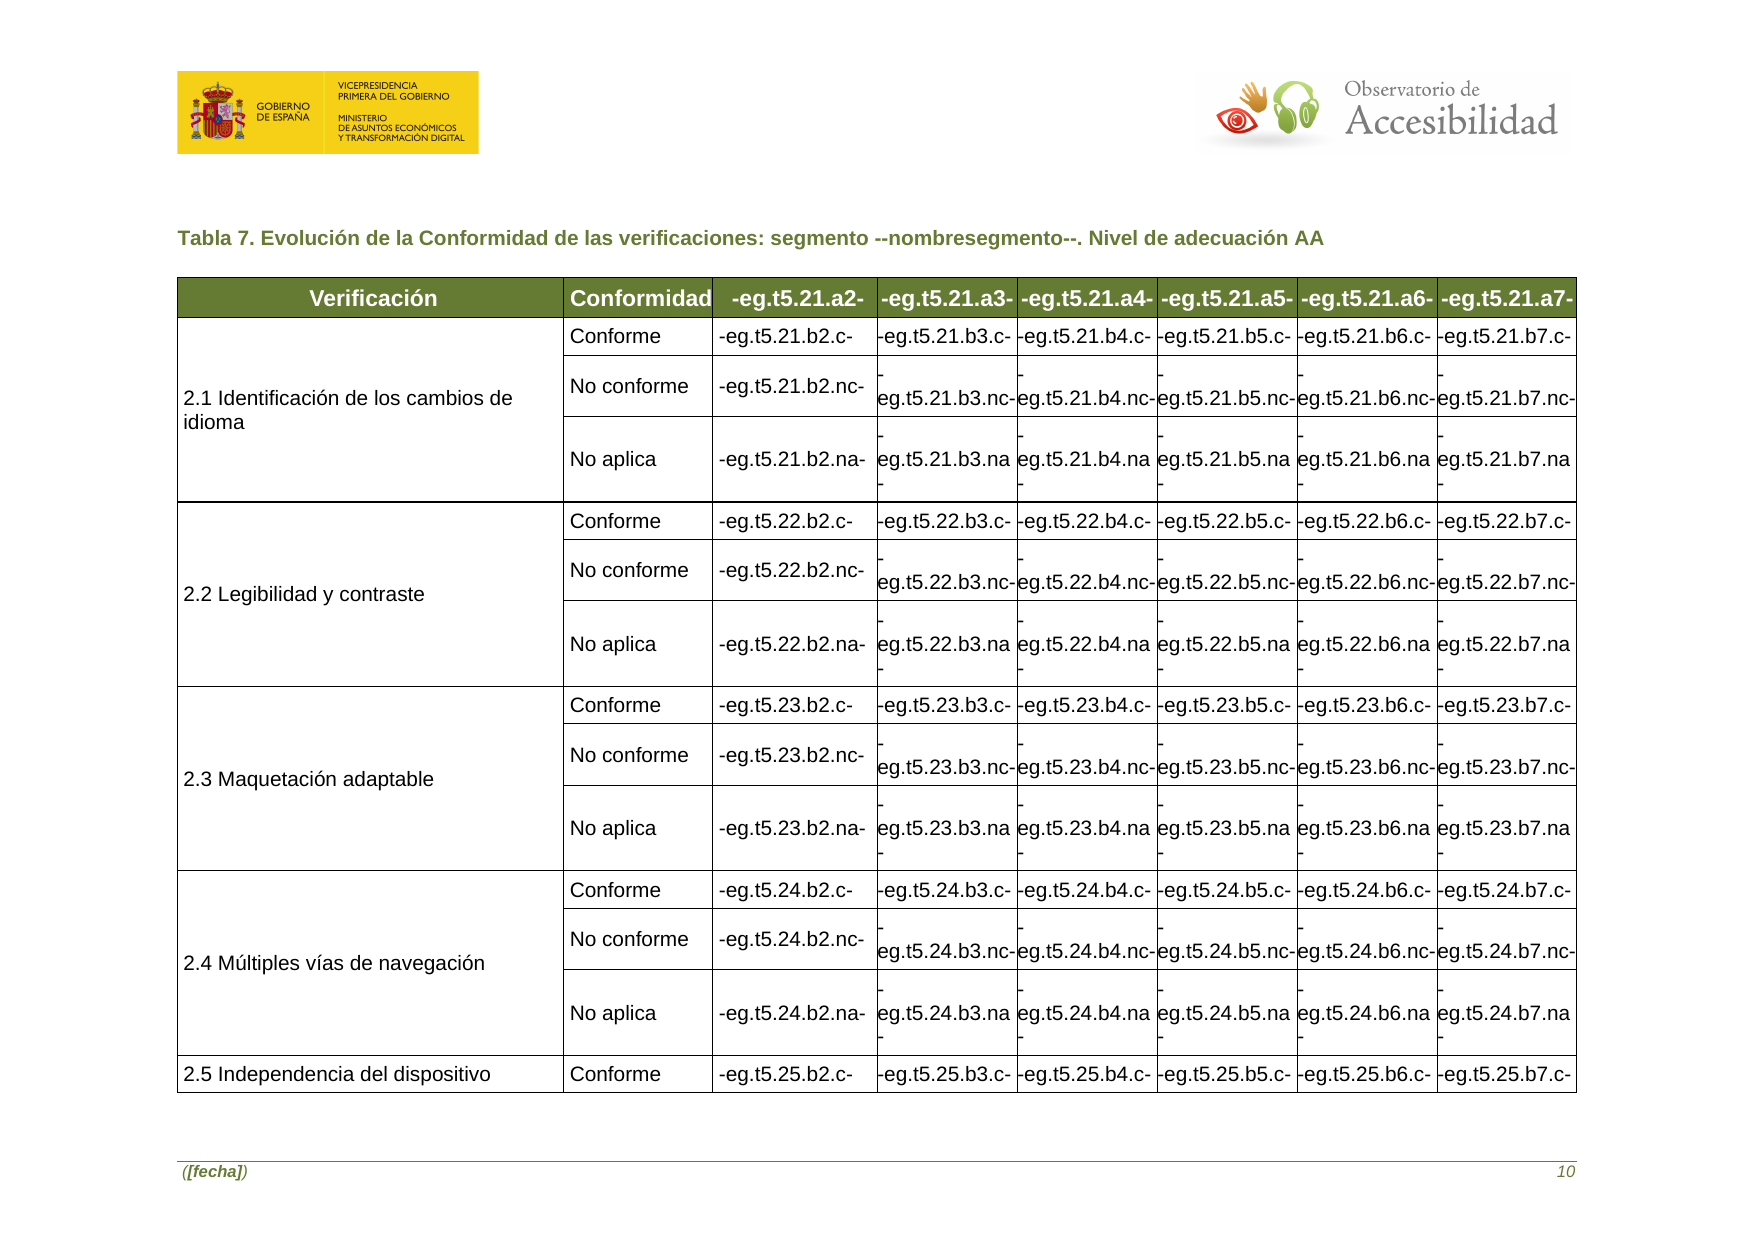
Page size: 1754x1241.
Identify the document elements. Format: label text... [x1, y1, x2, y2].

table_cell -eg.t5.24.b4.nc- [1018, 909, 1157, 969]
table_cell 2.5 Independencia del dispositivo [178, 1056, 563, 1092]
table_cell -eg.t5.23.b3.nc- [878, 724, 1017, 785]
table_cell -eg.t5.22.b2.na- [713, 601, 877, 686]
table_cell -eg.t5.23.b3.na- [878, 786, 1017, 870]
table_cell -eg.t5.24.b2.na- [713, 970, 877, 1054]
table_cell -eg.t5.21.b6.na- [1298, 417, 1437, 501]
table_cell -eg.t5.22.b3.na- [878, 601, 1017, 686]
table_cell -eg.t5.22.b2.nc- [713, 540, 877, 600]
table_cell -eg.t5.23.b6.na- [1298, 786, 1437, 870]
table_cell -eg.t5.24.b7.c- [1438, 871, 1576, 908]
table_cell -eg.t5.21.b5.nc- [1158, 356, 1297, 416]
table_cell Conforme [564, 871, 712, 908]
table_cell -eg.t5.21.b4.na- [1018, 417, 1157, 501]
table_cell -eg.t5.23.b4.na- [1018, 786, 1157, 870]
table_cell No aplica [564, 786, 712, 870]
table_cell -eg.t5.22.b3.nc- [878, 540, 1017, 600]
table_cell -eg.t5.24.b4.na- [1018, 970, 1157, 1054]
table_cell -eg.t5.21.b3.c- [878, 318, 1017, 354]
table_cell Conforme [564, 503, 712, 539]
table_cell -eg.t5.22.b5.nc- [1158, 540, 1297, 600]
table_cell -eg.t5.22.b5.c- [1158, 503, 1297, 539]
table_cell -eg.t5.21.b7.nc- [1438, 356, 1576, 416]
table_cell No conforme [564, 724, 712, 785]
table_cell -eg.t5.23.b5.c- [1158, 687, 1297, 723]
table_header -eg.t5.21.a3- [878, 278, 1017, 317]
table_header -eg.t5.21.a6- [1298, 278, 1437, 317]
table_cell -eg.t5.21.b2.c- [713, 318, 877, 354]
table_cell Conforme [564, 687, 712, 723]
table_cell -eg.t5.25.b6.c- [1298, 1056, 1437, 1092]
table_cell -eg.t5.22.b6.c- [1298, 503, 1437, 539]
table_cell -eg.t5.24.b3.na- [878, 970, 1017, 1054]
table_cell -eg.t5.24.b6.na- [1298, 970, 1437, 1054]
table_cell -eg.t5.22.b6.na- [1298, 601, 1437, 686]
table_header -eg.t5.21.a7- [1438, 278, 1576, 317]
table_header -eg.t5.21.a5- [1158, 278, 1297, 317]
table_cell -eg.t5.21.b6.nc- [1298, 356, 1437, 416]
table_cell -eg.t5.25.b5.c- [1158, 1056, 1297, 1092]
table_cell -eg.t5.24.b5.na- [1158, 970, 1297, 1054]
table_cell -eg.t5.23.b3.c- [878, 687, 1017, 723]
table_cell -eg.t5.22.b7.nc- [1438, 540, 1576, 600]
table_cell -eg.t5.24.b3.nc- [878, 909, 1017, 969]
table_cell -eg.t5.22.b5.na- [1158, 601, 1297, 686]
table_cell -eg.t5.23.b5.nc- [1158, 724, 1297, 785]
table_cell -eg.t5.24.b7.nc- [1438, 909, 1576, 969]
table_cell -eg.t5.22.b7.c- [1438, 503, 1576, 539]
table_cell -eg.t5.22.b2.c- [713, 503, 877, 539]
table_cell -eg.t5.21.b2.nc- [713, 356, 877, 416]
table_cell -eg.t5.22.b4.na- [1018, 601, 1157, 686]
table_cell 2.2 Legibilidad y contraste [178, 503, 563, 686]
table_cell -eg.t5.21.b3.nc- [878, 356, 1017, 416]
table_cell -eg.t5.21.b4.nc- [1018, 356, 1157, 416]
table_cell No aplica [564, 601, 712, 686]
table_cell Conforme [564, 318, 712, 354]
table_header -eg.t5.21.a4- [1018, 278, 1157, 317]
table_cell -eg.t5.23.b4.nc- [1018, 724, 1157, 785]
table_cell -eg.t5.23.b7.nc- [1438, 724, 1576, 785]
table_cell No conforme [564, 540, 712, 600]
table_cell -eg.t5.23.b4.c- [1018, 687, 1157, 723]
table_cell -eg.t5.25.b2.c- [713, 1056, 877, 1092]
table_cell -eg.t5.22.b6.nc- [1298, 540, 1437, 600]
table_cell -eg.t5.23.b6.nc- [1298, 724, 1437, 785]
table_cell -eg.t5.21.b3.na- [878, 417, 1017, 501]
table_cell -eg.t5.21.b2.na- [713, 417, 877, 501]
table_cell -eg.t5.24.b6.nc- [1298, 909, 1437, 969]
table_cell 2.3 Maquetación adaptable [178, 687, 563, 870]
table_cell -eg.t5.21.b5.c- [1158, 318, 1297, 354]
table_cell -eg.t5.22.b4.c- [1018, 503, 1157, 539]
table_cell No aplica [564, 970, 712, 1054]
table_cell 2.1 Identificación de los cambios de idioma [178, 318, 563, 501]
table_cell -eg.t5.21.b4.c- [1018, 318, 1157, 354]
table_cell -eg.t5.24.b5.nc- [1158, 909, 1297, 969]
table_cell -eg.t5.23.b2.na- [713, 786, 877, 870]
picture [177, 71, 479, 154]
table_cell -eg.t5.21.b6.c- [1298, 318, 1437, 354]
table_cell -eg.t5.24.b7.na- [1438, 970, 1576, 1054]
table_cell -eg.t5.23.b2.c- [713, 687, 877, 723]
table_header Verificación [178, 278, 563, 317]
picture [1196, 72, 1572, 154]
table_cell -eg.t5.22.b4.nc- [1018, 540, 1157, 600]
table_cell -eg.t5.24.b2.nc- [713, 909, 877, 969]
table_header -eg.t5.21.a2- [713, 278, 877, 317]
table_cell -eg.t5.25.b7.c- [1438, 1056, 1576, 1092]
table_cell No aplica [564, 417, 712, 501]
table_cell No conforme [564, 909, 712, 969]
table_cell No conforme [564, 356, 712, 416]
table_cell -eg.t5.23.b2.nc- [713, 724, 877, 785]
table_cell -eg.t5.24.b6.c- [1298, 871, 1437, 908]
table_cell -eg.t5.24.b5.c- [1158, 871, 1297, 908]
table_cell -eg.t5.21.b7.c- [1438, 318, 1576, 354]
table_header Conformidad [564, 278, 712, 317]
table_cell -eg.t5.22.b7.na- [1438, 601, 1576, 686]
table_cell Conforme [564, 1056, 712, 1092]
table_cell 2.4 Múltiples vías de navegación [178, 871, 563, 1054]
text Tabla 7. Evolución de la Conformidad de las verificaciones: segmento --nombresegmento--. Nivel de adecuación AA [177, 226, 1577, 250]
table_cell -eg.t5.25.b3.c- [878, 1056, 1017, 1092]
table_cell -eg.t5.23.b6.c- [1298, 687, 1437, 723]
table_cell -eg.t5.25.b4.c- [1018, 1056, 1157, 1092]
table_cell -eg.t5.24.b4.c- [1018, 871, 1157, 908]
table_cell -eg.t5.21.b7.na- [1438, 417, 1576, 501]
table_cell -eg.t5.24.b2.c- [713, 871, 877, 908]
table_cell -eg.t5.21.b5.na- [1158, 417, 1297, 501]
table_cell -eg.t5.24.b3.c- [878, 871, 1017, 908]
table_cell -eg.t5.23.b7.c- [1438, 687, 1576, 723]
table_cell -eg.t5.23.b7.na- [1438, 786, 1576, 870]
table_cell -eg.t5.23.b5.na- [1158, 786, 1297, 870]
table_cell -eg.t5.22.b3.c- [878, 503, 1017, 539]
